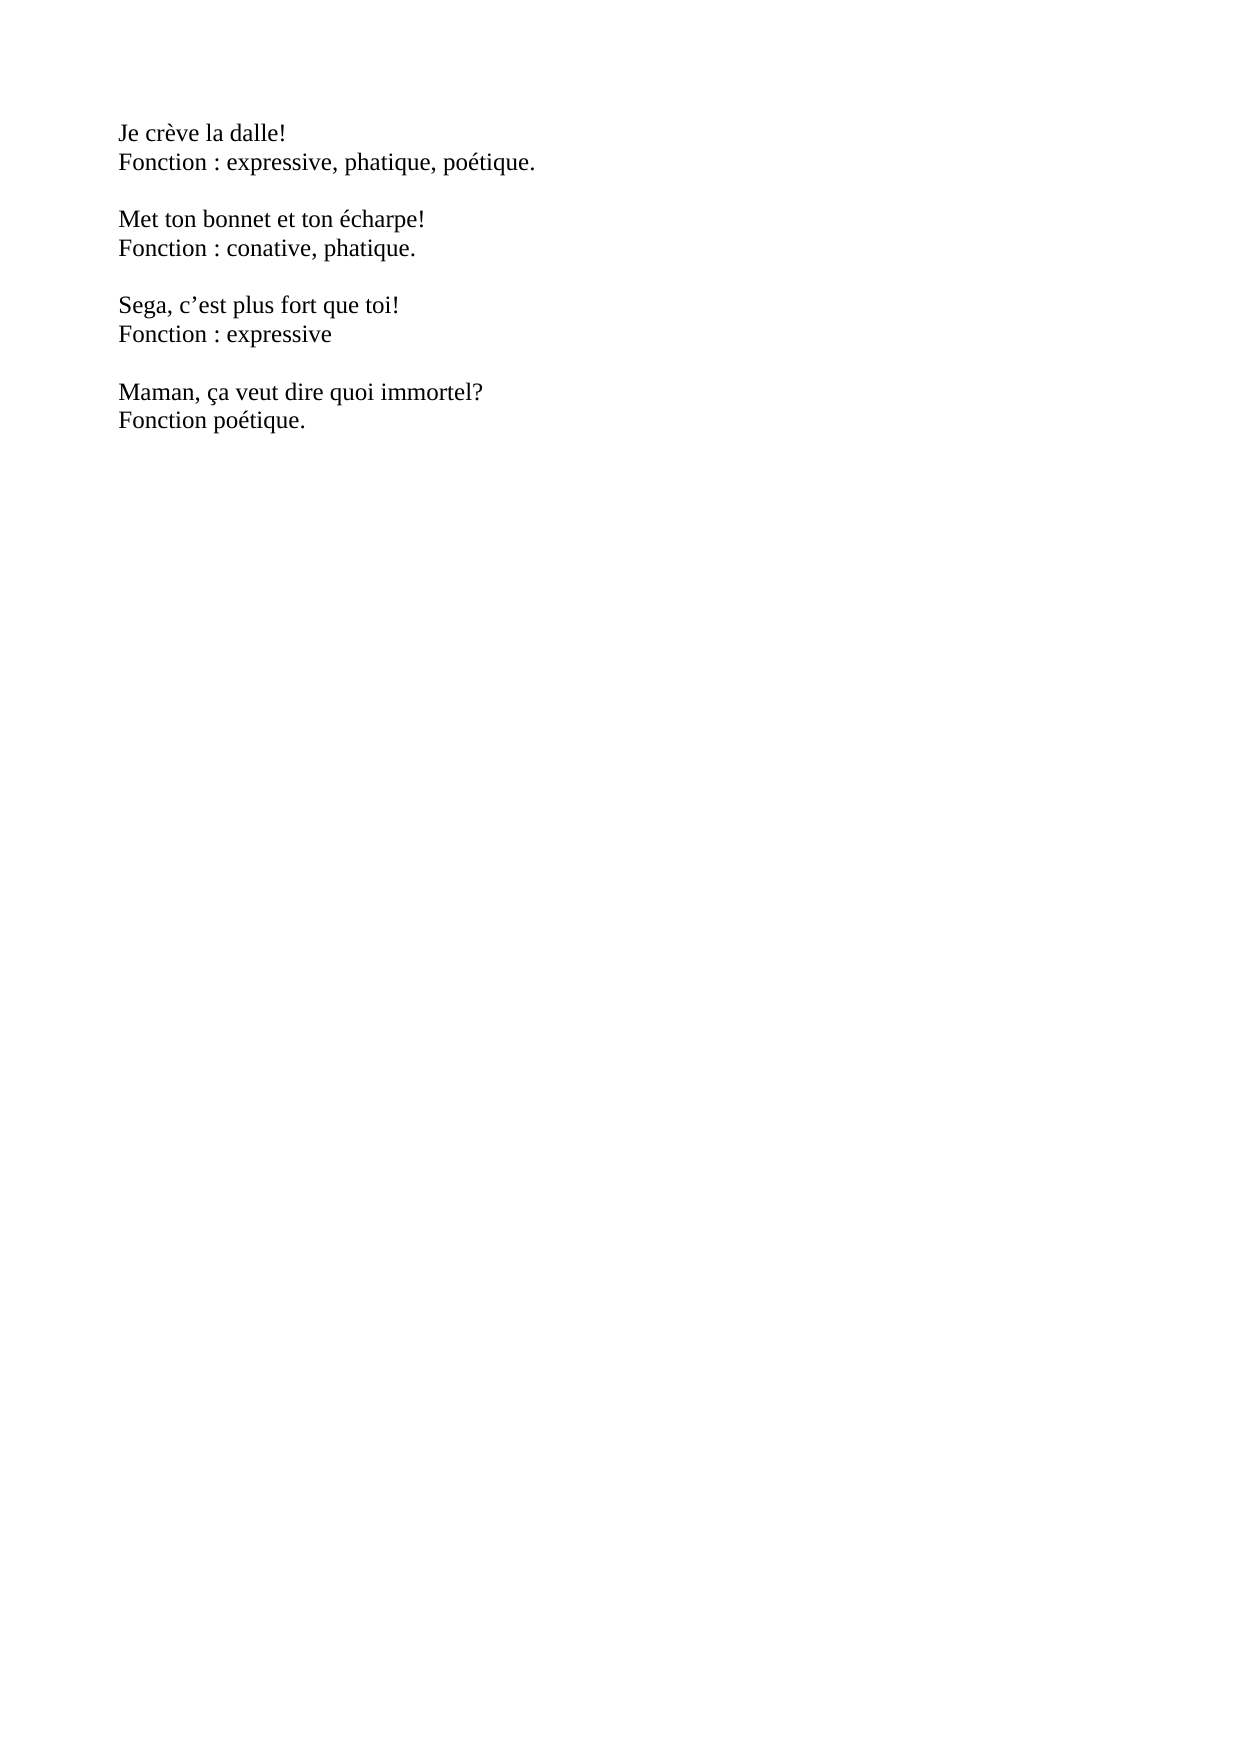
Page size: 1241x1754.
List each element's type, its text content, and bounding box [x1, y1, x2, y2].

text Fonction : expressive [118, 319, 1122, 348]
text Maman, ça veut dire quoi immortel? [118, 377, 1122, 406]
text Fonction : expressive, phatique, poétique. [118, 147, 1122, 176]
text Fonction : conative, phatique. [118, 233, 1122, 262]
text Je crève la dalle! [118, 118, 1122, 147]
text Sega, c’est plus fort que toi! [118, 291, 1122, 319]
text Met ton bonnet et ton écharpe! [118, 204, 1122, 233]
text Fonction poétique. [118, 406, 1122, 434]
